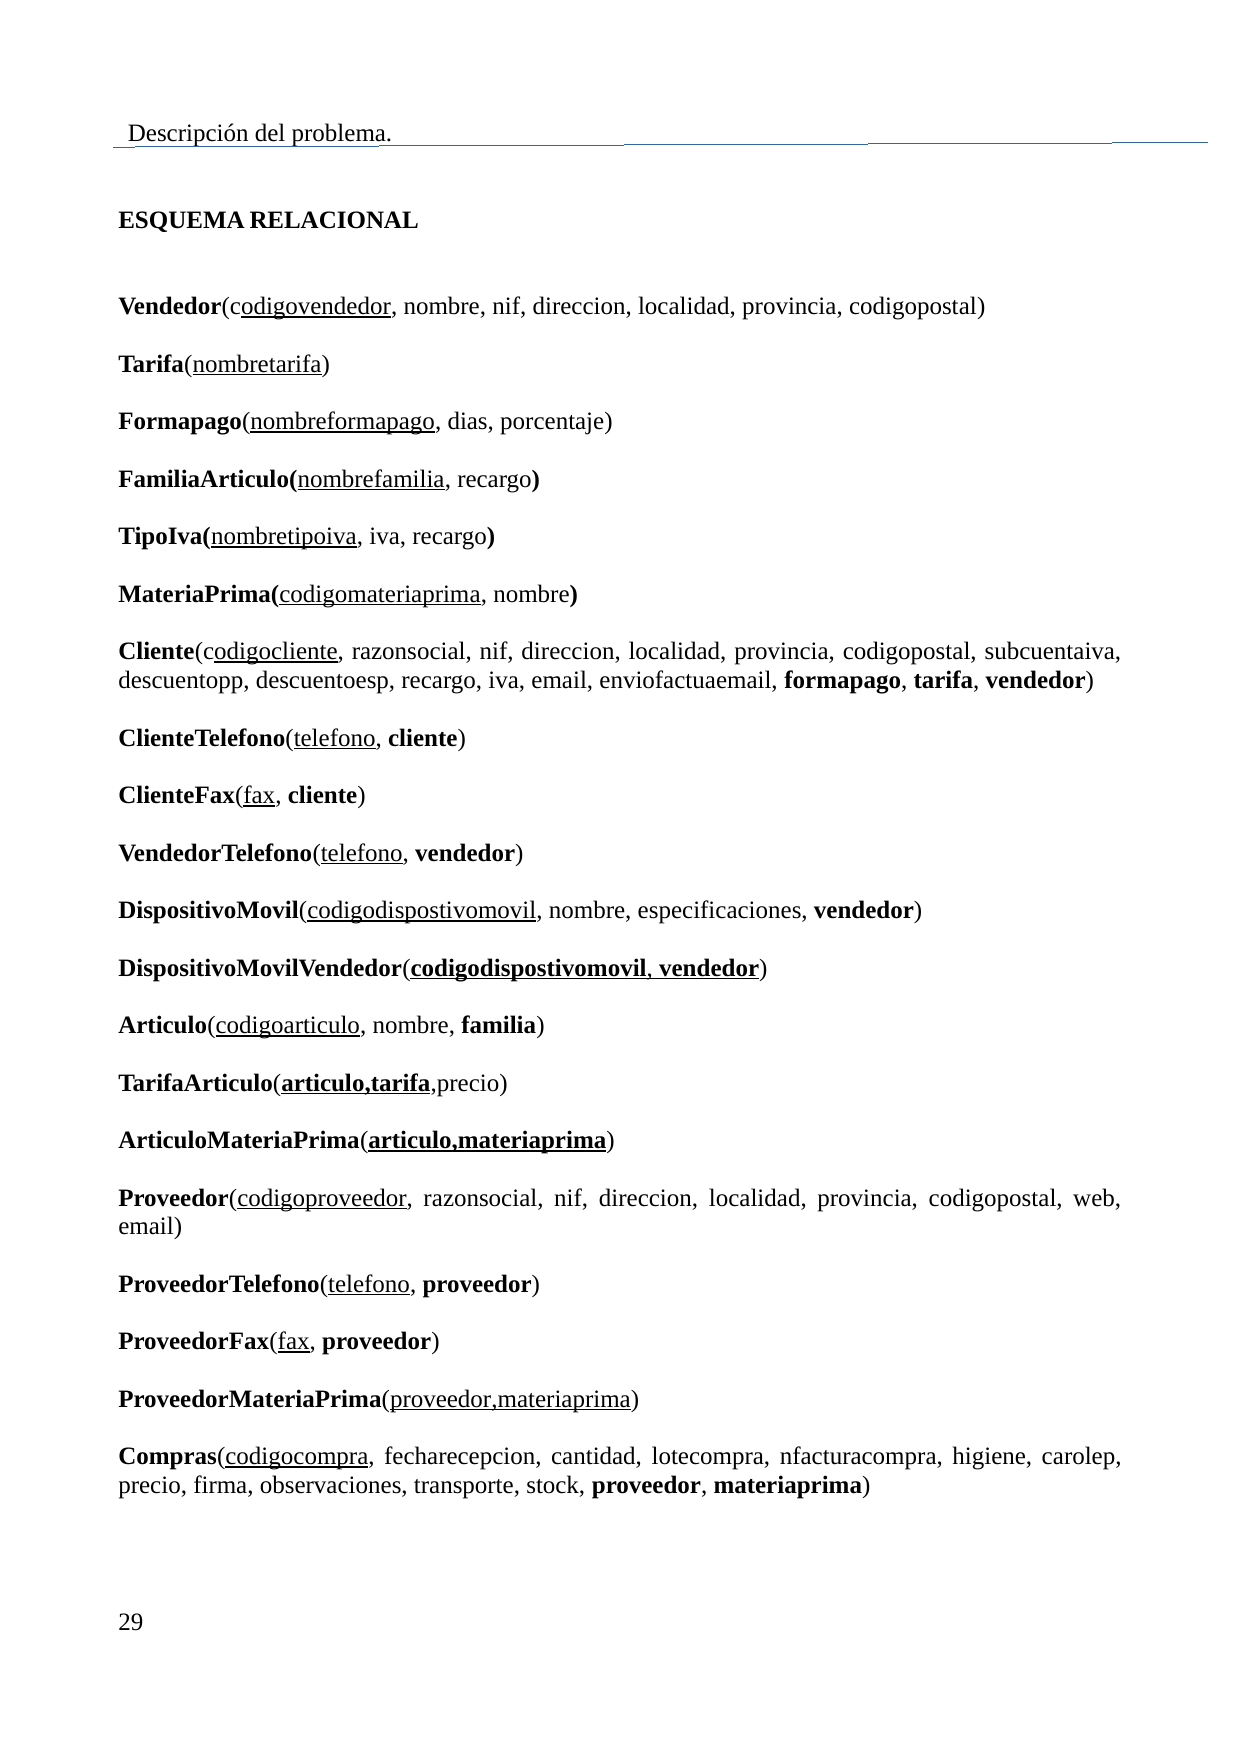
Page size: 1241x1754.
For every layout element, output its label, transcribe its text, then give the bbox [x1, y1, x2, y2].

text ClienteFax(fax, cliente) [118, 780, 1122, 809]
text Formapago(nombreformapago, dias, porcentaje) [118, 406, 1122, 435]
text TarifaArticulo(articulo,tarifa,precio) [118, 1068, 1122, 1096]
text TipoIva(nombretipoiva, iva, recargo) [118, 521, 1122, 550]
text VendedorTelefono(telefono, vendedor) [118, 838, 1122, 866]
text ProveedorTelefono(telefono, proveedor) [118, 1269, 1122, 1298]
text DispositivoMovil(codigodispostivomovil, nombre, especificaciones, vendedor) [118, 895, 1122, 924]
text FamiliaArticulo(nombrefamilia, recargo) [118, 464, 1122, 493]
text MateriaPrima(codigomateriaprima, nombre) [118, 579, 1122, 608]
text ProveedorMateriaPrima(proveedor,materiaprima) [118, 1384, 1122, 1413]
text ESQUEMA RELACIONAL [118, 205, 1122, 234]
text DispositivoMovilVendedor(codigodispostivomovil, vendedor) [118, 953, 1122, 981]
text ClienteTelefono(telefono, cliente) [118, 723, 1122, 751]
text Compras(codigocompra, fecharecepcion, cantidad, lotecompra, nfacturacompra, higiene, carolep, precio, firma, observaciones, transporte, stock, proveedor, materiaprima) [118, 1441, 1122, 1499]
text Proveedor(codigoproveedor, razonsocial, nif, direccion, localidad, provincia, codigopostal, web, email) [118, 1183, 1122, 1240]
text Vendedor(codigovendedor, nombre, nif, direccion, localidad, provincia, codigopostal) [118, 291, 1122, 320]
text Tarifa(nombretarifa) [118, 349, 1122, 378]
text ArticuloMateriaPrima(articulo,materiaprima) [118, 1125, 1122, 1154]
text Cliente(codigocliente, razonsocial, nif, direccion, localidad, provincia, codigopostal, subcuentaiva, descuentopp, descuentoesp, recargo, iva, email, enviofactuaemail, formapago, tarifa, vendedor) [118, 636, 1122, 694]
text Articulo(codigoarticulo, nombre, familia) [118, 1010, 1122, 1039]
text ProveedorFax(fax, proveedor) [118, 1326, 1122, 1355]
